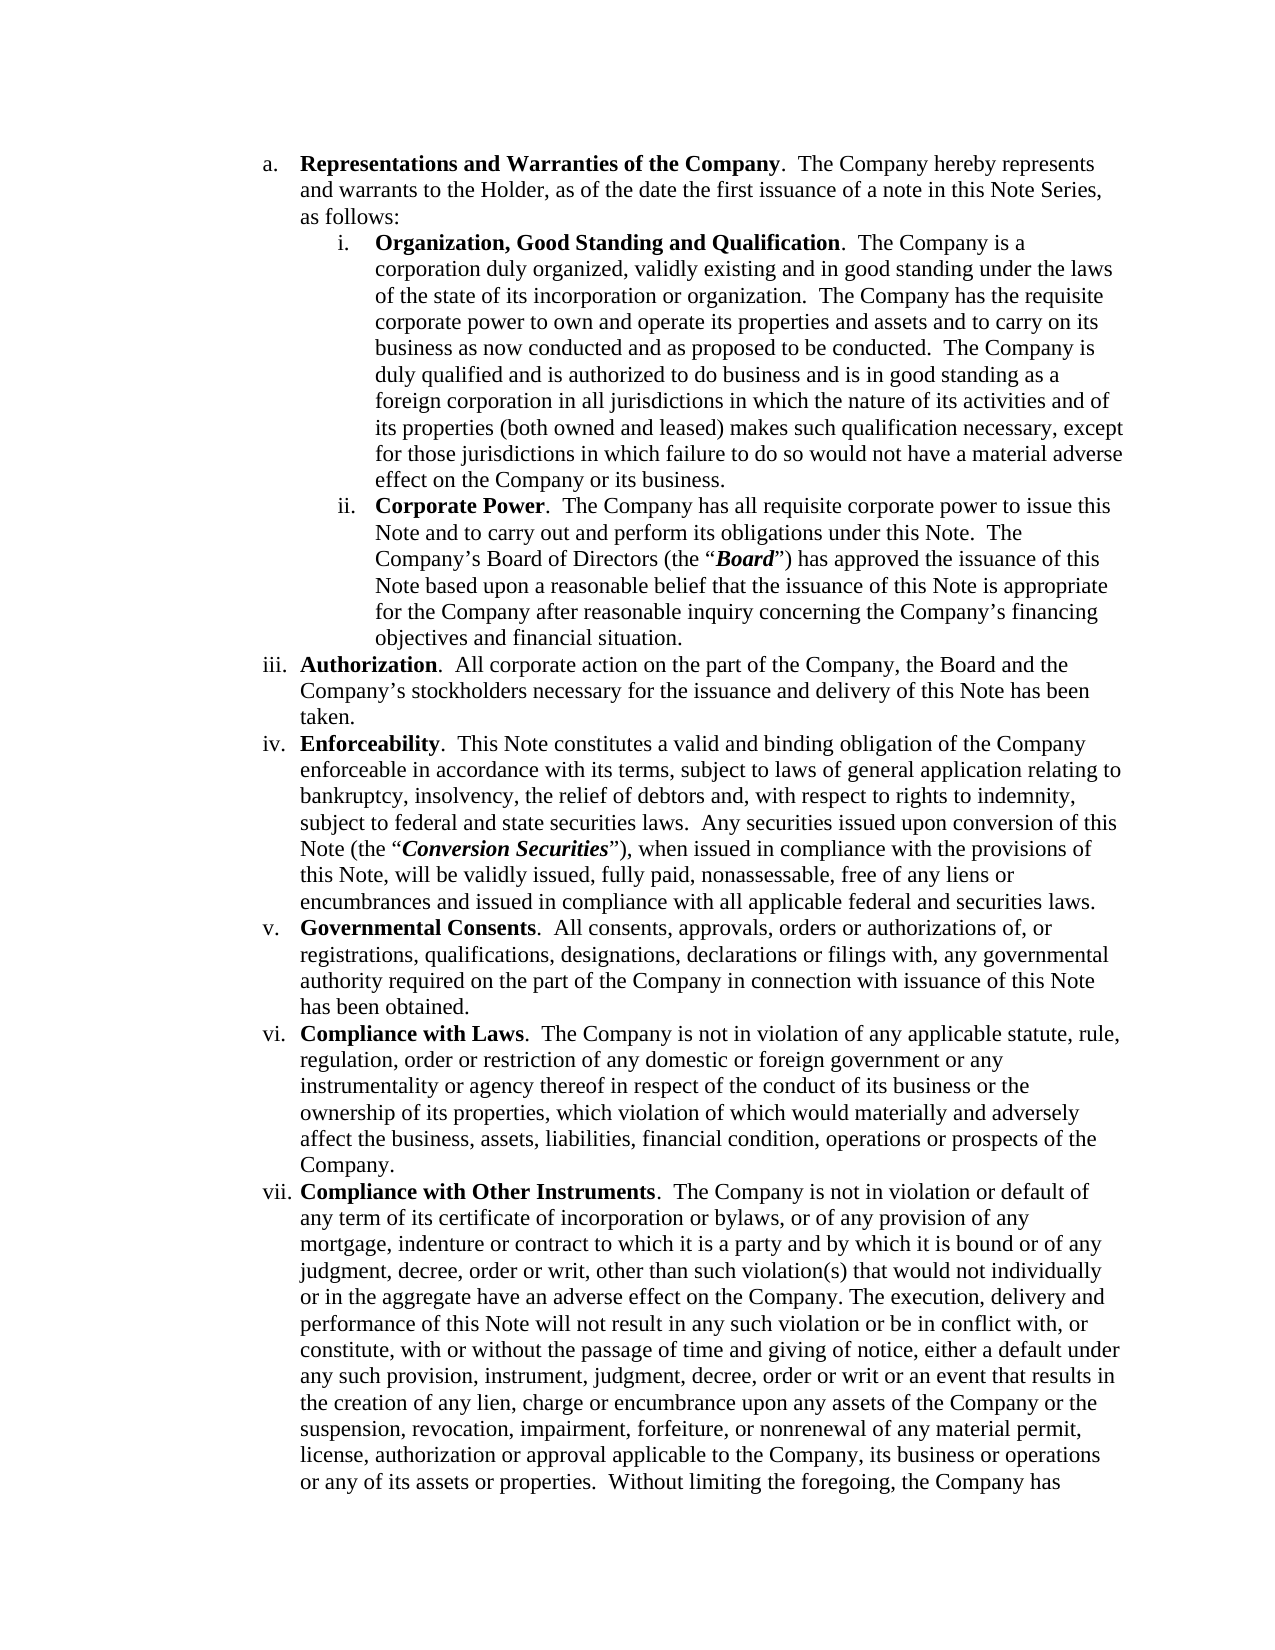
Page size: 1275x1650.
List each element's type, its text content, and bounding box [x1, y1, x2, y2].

list Corporate Power. The Company has all requisite corporate power to issue this Note and to carry out and perform its obligations under this Note. The Company’s Board of Directors (the “Board”) has approved the issuance of this Note based upon a reasonable belief that the issuance of this Note is appropriate for the Company after reasonable inquiry concerning the Company’s financing objectives and financial situation. [337, 493, 1125, 651]
list Compliance with Laws. The Company is not in violation of any applicable statute, rule, regulation, order or restriction of any domestic or foreign government or any instrumentality or agency thereof in respect of the conduct of its business or the ownership of its properties, which violation of which would materially and adversely affect the business, assets, liabilities, financial condition, operations or prospects of the Company. [262, 1020, 1125, 1178]
list Authorization. All corporate action on the part of the Company, the Board and the Company’s stockholders necessary for the issuance and delivery of this Note has been taken. [262, 651, 1125, 730]
list Representations and Warranties of the Company. The Company hereby represents and warrants to the Holder, as of the date the first issuance of a note in this Note Series, as follows: [262, 150, 1125, 229]
list Compliance with Other Instruments. The Company is not in violation or default of any term of its certificate of incorporation or bylaws, or of any provision of any mortgage, indenture or contract to which it is a party and by which it is bound or of any judgment, decree, order or writ, other than such violation(s) that would not individually or in the aggregate have an adverse effect on the Company. The execution, delivery and performance of this Note will not result in any such violation or be in conflict with, or constitute, with or without the passage of time and giving of notice, either a default under any such provision, instrument, judgment, decree, order or writ or an event that results in the creation of any lien, charge or encumbrance upon any assets of the Company or the suspension, revocation, impairment, forfeiture, or nonrenewal of any material permit, license, authorization or approval applicable to the Company, its business or operations or any of its assets or properties. Without limiting the foregoing, the Company has [262, 1178, 1125, 1494]
list Organization, Good Standing and Qualification. The Company is a corporation duly organized, validly existing and in good standing under the laws of the state of its incorporation or organization. The Company has the requisite corporate power to own and operate its properties and assets and to carry on its business as now conducted and as proposed to be conducted. The Company is duly qualified and is authorized to do business and is in good standing as a foreign corporation in all jurisdictions in which the nature of its activities and of its properties (both owned and leased) makes such qualification necessary, except for those jurisdictions in which failure to do so would not have a material adverse effect on the Company or its business. [337, 229, 1125, 493]
list Enforceability. This Note constitutes a valid and binding obligation of the Company enforceable in accordance with its terms, subject to laws of general application relating to bankruptcy, insolvency, the relief of debtors and, with respect to rights to indemnity, subject to federal and state securities laws. Any securities issued upon conversion of this Note (the “Conversion Securities”), when issued in compliance with the provisions of this Note, will be validly issued, fully paid, nonassessable, free of any liens or encumbrances and issued in compliance with all applicable federal and securities laws. [262, 730, 1125, 914]
list Governmental Consents. All consents, approvals, orders or authorizations of, or registrations, qualifications, designations, declarations or filings with, any governmental authority required on the part of the Company in connection with issuance of this Note has been obtained. [262, 914, 1125, 1020]
